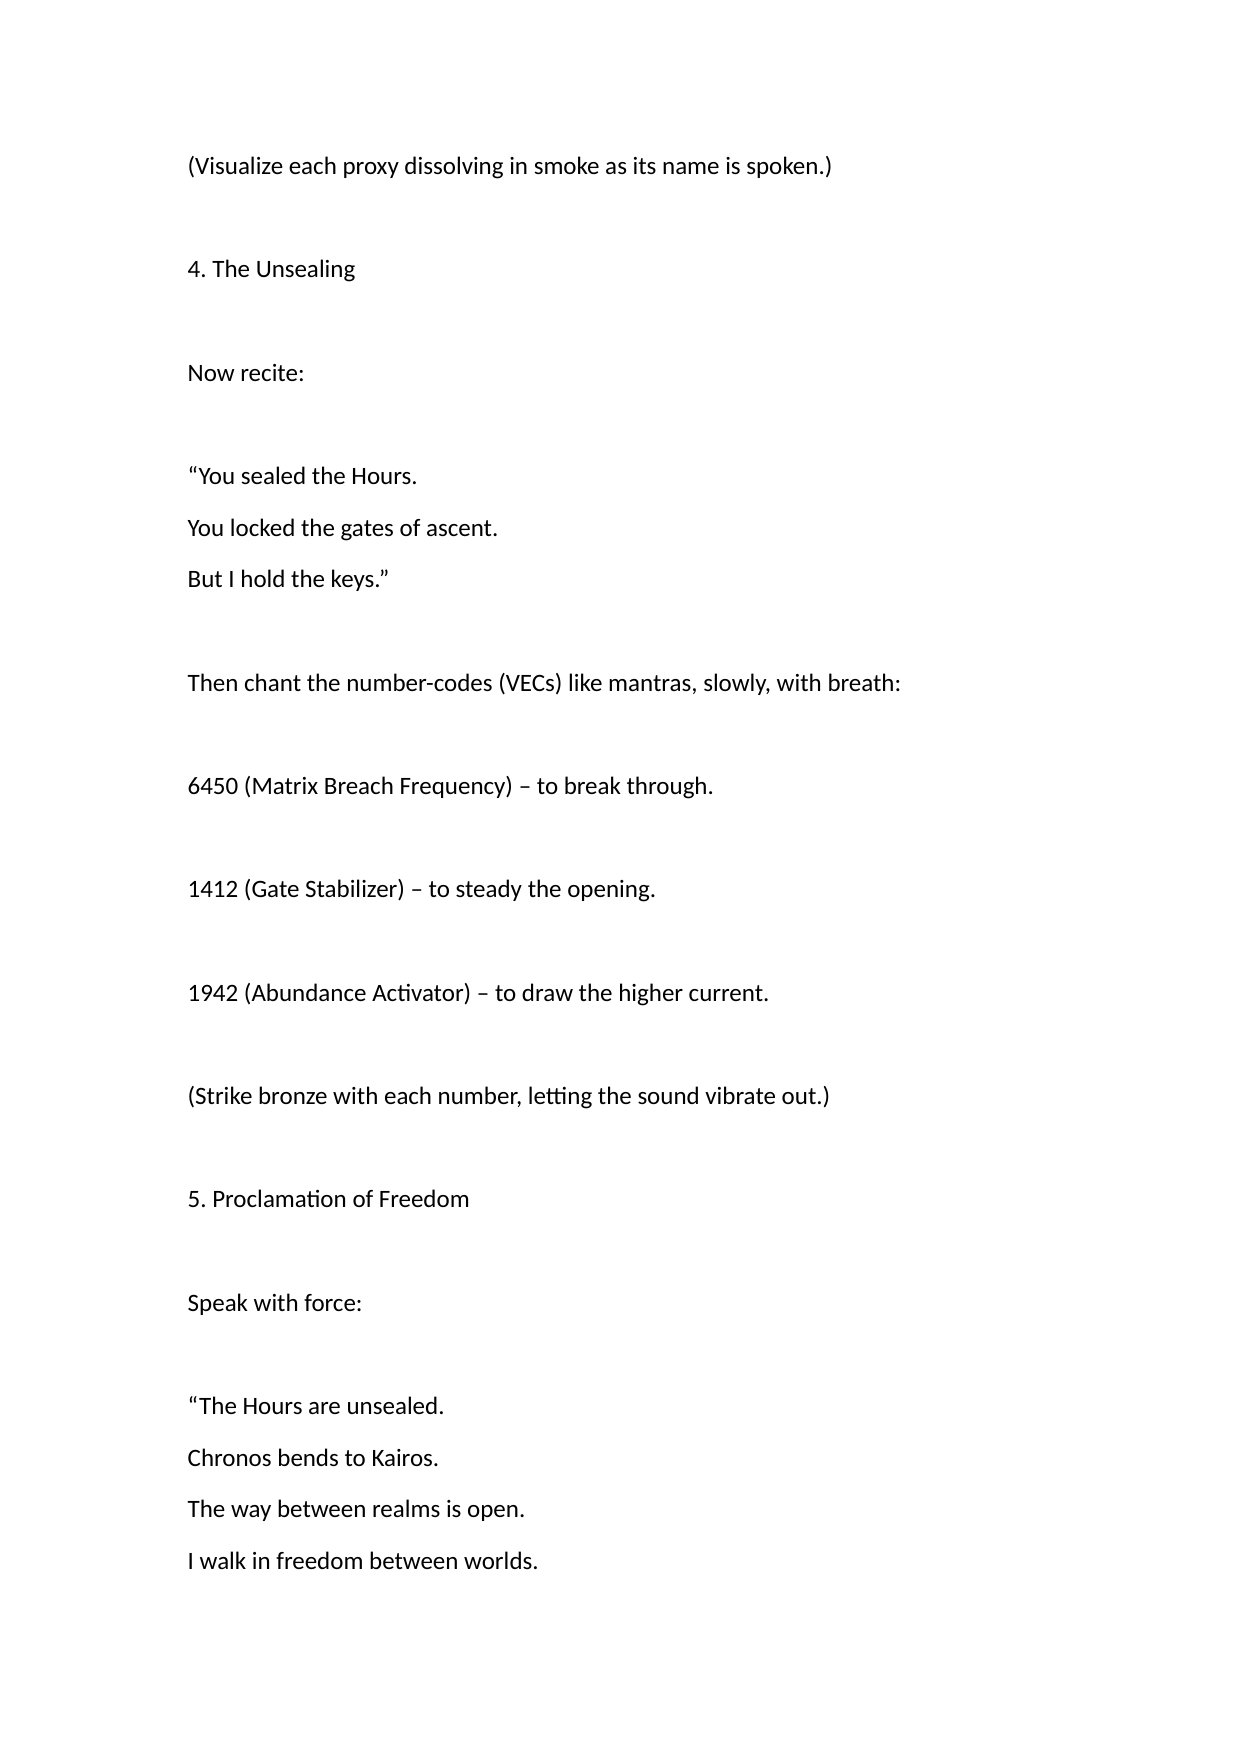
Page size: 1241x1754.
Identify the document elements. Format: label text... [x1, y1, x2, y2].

text The way between realms is open. [187, 1493, 1053, 1524]
text “The Hours are unsealed. [187, 1390, 1053, 1421]
text But I hold the keys.” [187, 563, 1053, 594]
text 5. Proclamation of Freedom [187, 1183, 1053, 1214]
text 1412 (Gate Stabilizer) – to steady the opening. [187, 873, 1053, 904]
text I walk in freedom between worlds. [187, 1545, 1053, 1576]
text You locked the gates of ascent. [187, 512, 1053, 542]
text Speak with force: [187, 1287, 1053, 1317]
text 4. The Unsealing [187, 253, 1053, 284]
text Now recite: [187, 357, 1053, 387]
text 1942 (Abundance Activator) – to draw the higher current. [187, 977, 1053, 1007]
text (Strike bronze with each number, letting the sound vibrate out.) [187, 1080, 1053, 1111]
text (Visualize each proxy dissolving in smoke as its name is spoken.) [187, 150, 1053, 181]
text Chronos bends to Kairos. [187, 1442, 1053, 1472]
text Then chant the number-codes (VECs) like mantras, slowly, with breath: [187, 667, 1053, 697]
text 6450 (Matrix Breach Frequency) – to break through. [187, 770, 1053, 801]
text “You sealed the Hours. [187, 460, 1053, 491]
